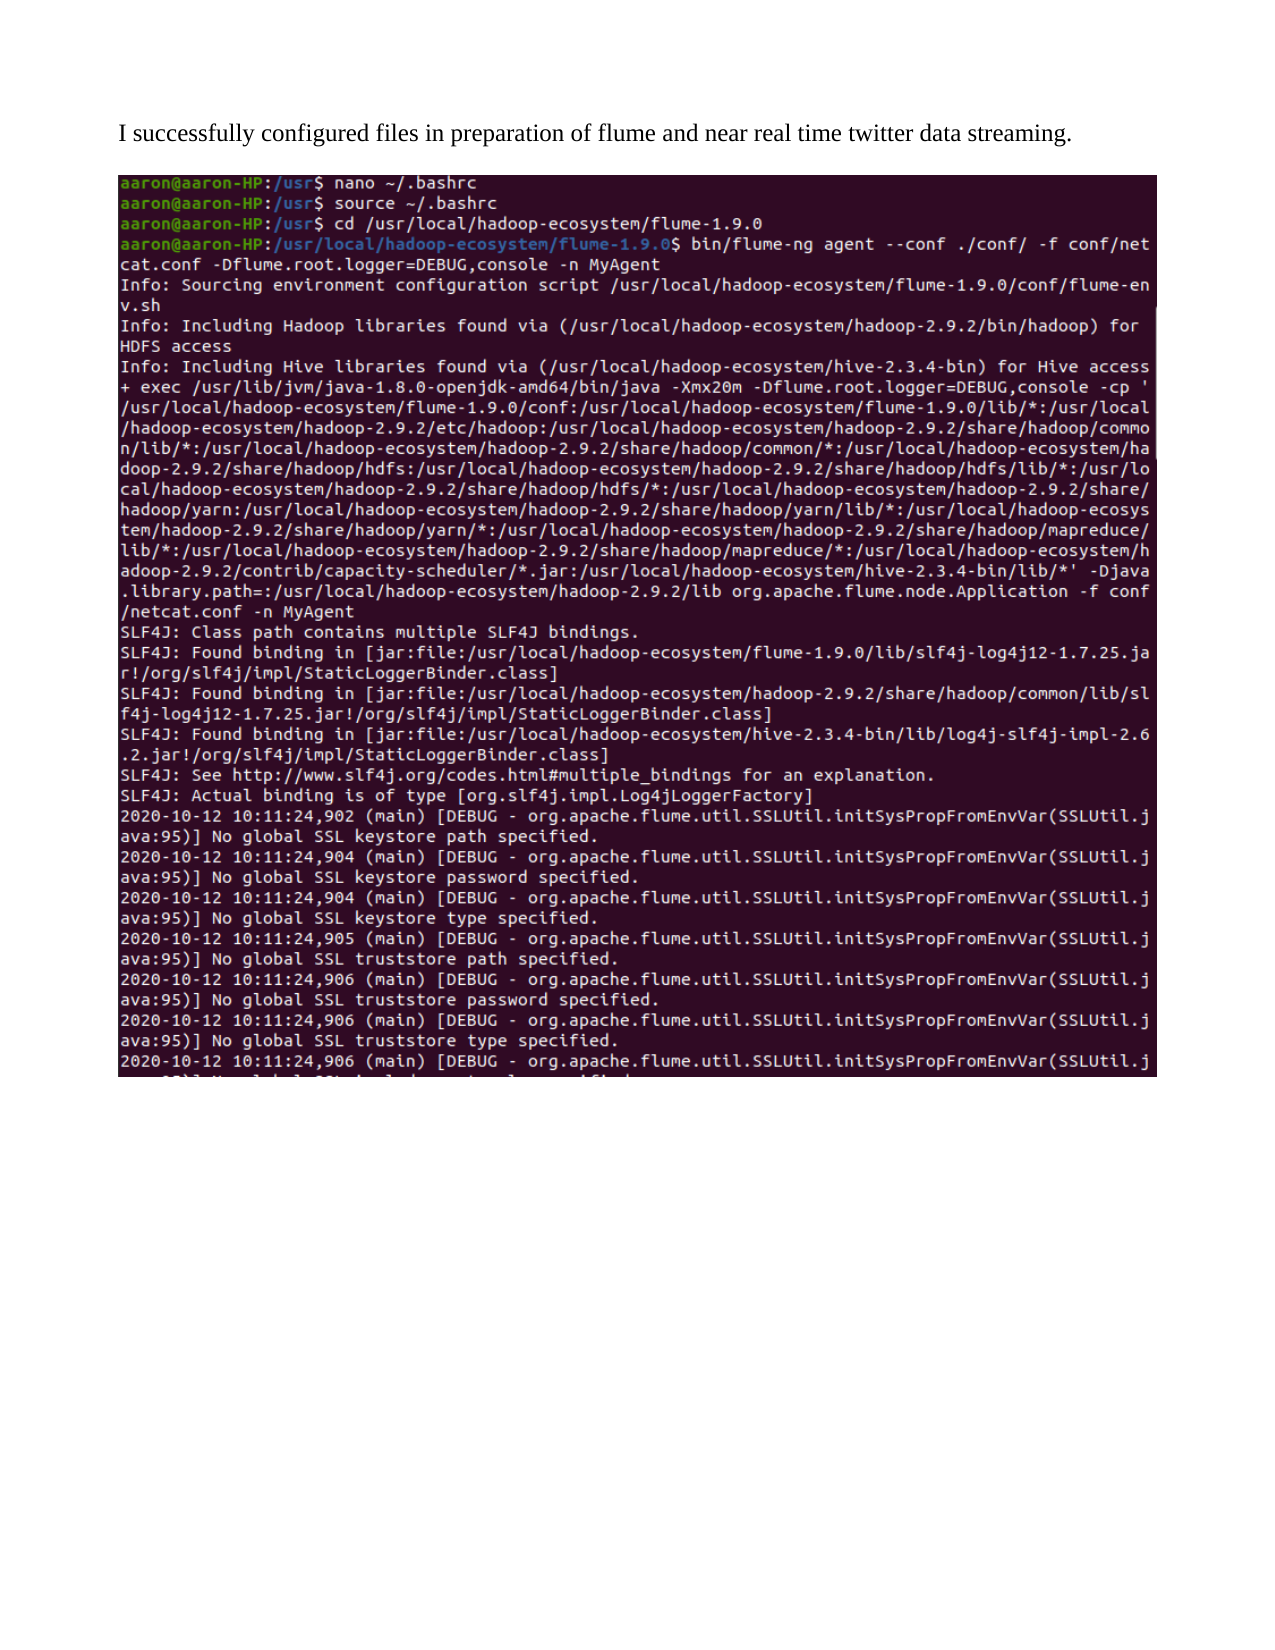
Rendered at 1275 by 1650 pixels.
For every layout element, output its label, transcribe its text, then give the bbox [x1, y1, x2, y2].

text I successfully configured files in preparation of flume and near real time twitter data streaming. [118, 118, 1157, 147]
picture [118, 175, 1157, 1077]
